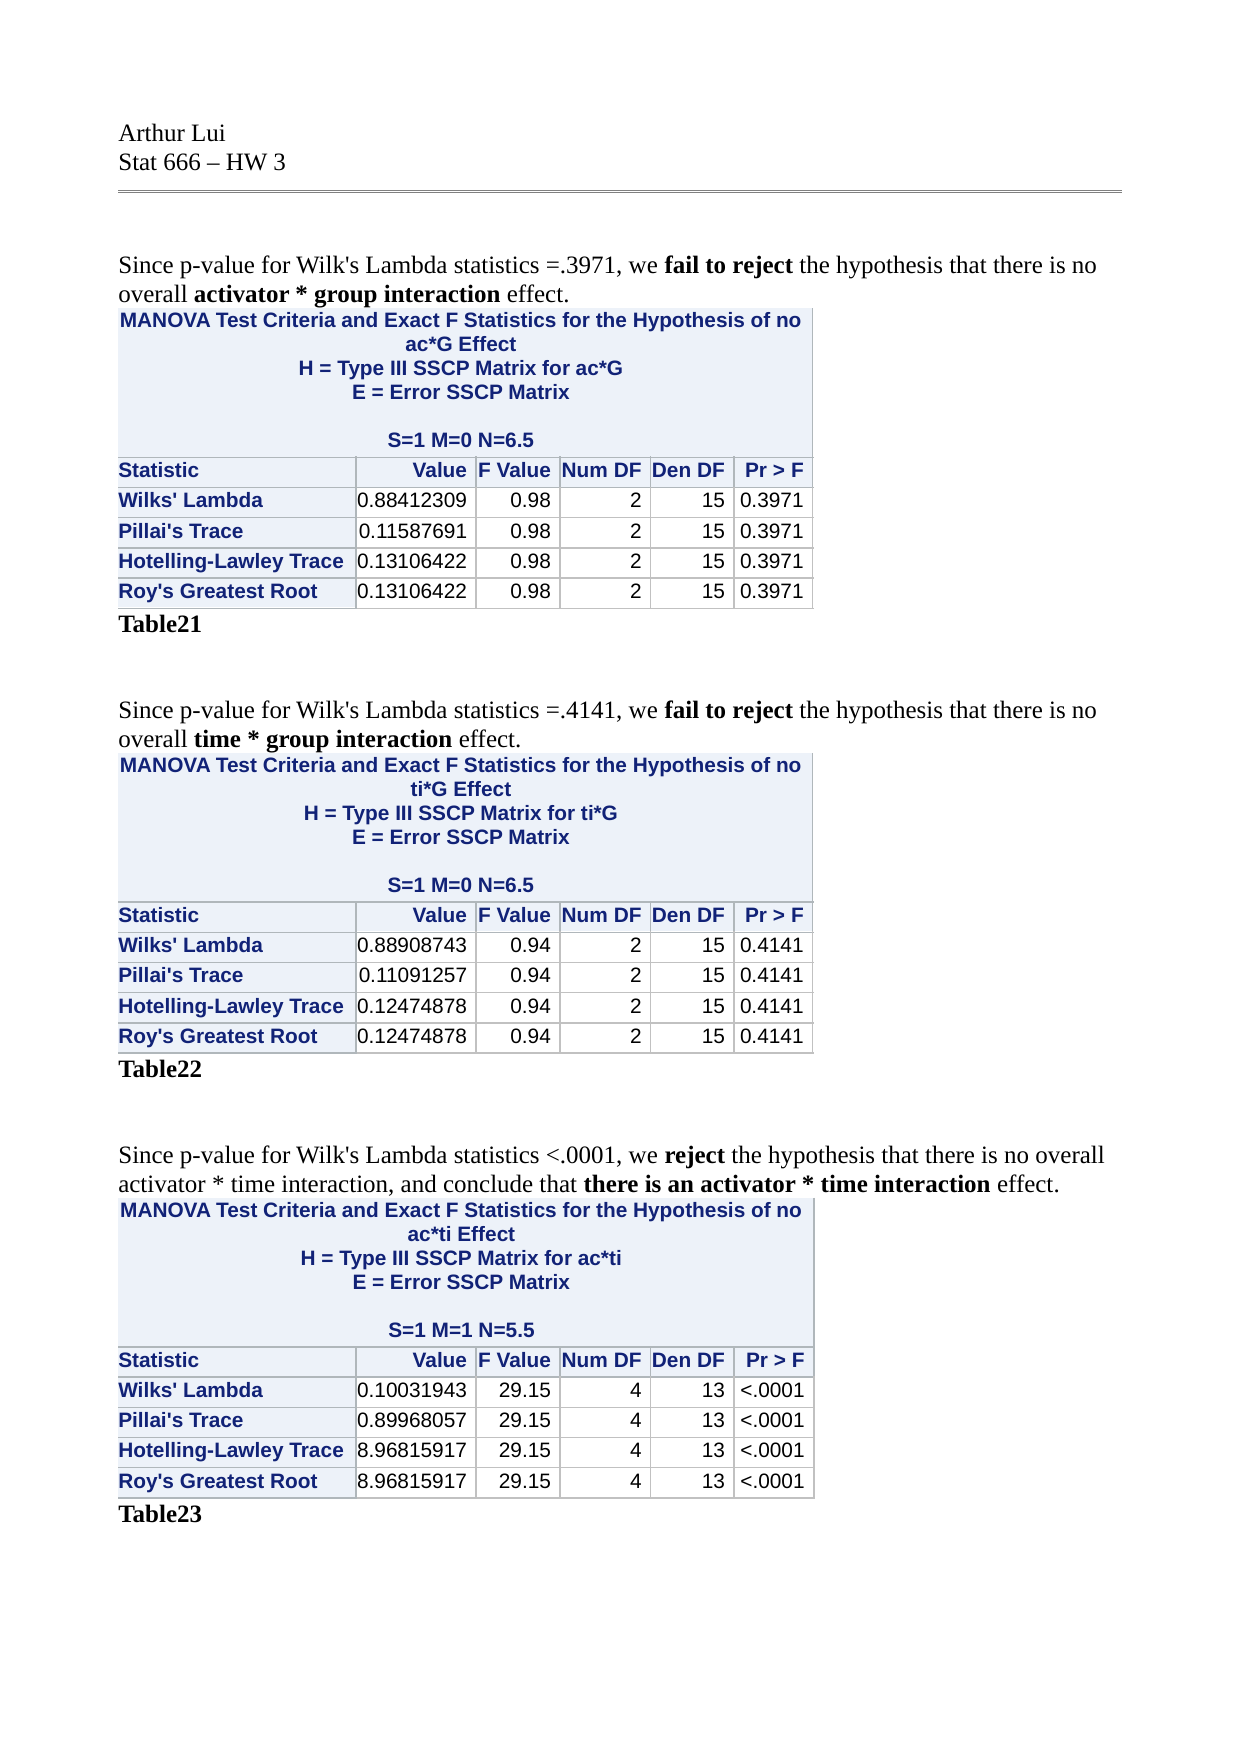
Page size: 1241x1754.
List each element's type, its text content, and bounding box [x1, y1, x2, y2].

table_cell 2 [561, 963, 650, 992]
table_cell 0.94 [477, 963, 559, 992]
table_cell Statistic [118, 1348, 355, 1376]
table_header MANOVA Test Criteria and Exact F Statistics for the Hypothesis of no ac*G Effect H = Type III SSCP Matrix for ac*G E = Error SSCP Matrix S=1 M=0 N=6.5 [118, 308, 812, 456]
table_cell 15 [651, 993, 733, 1022]
table_cell 0.3971 [735, 488, 812, 517]
table_cell 0.3971 [735, 518, 812, 547]
table_cell 0.3971 [735, 549, 812, 577]
text Table23 [118, 1499, 1122, 1527]
table_cell 0.98 [477, 488, 559, 517]
table_header MANOVA Test Criteria and Exact F Statistics for the Hypothesis of no ac*ti Effect H = Type III SSCP Matrix for ac*ti E = Error SSCP Matrix S=1 M=1 N=5.5 [118, 1198, 813, 1346]
table_cell 0.94 [477, 1024, 559, 1052]
table_cell 2 [561, 993, 650, 1022]
table_cell 0.10031943 [357, 1378, 475, 1406]
table_cell Den DF [651, 458, 733, 487]
table_cell Hotelling-Lawley Trace [118, 1438, 355, 1467]
table_cell 15 [651, 963, 733, 992]
table_cell 0.11091257 [357, 963, 475, 992]
table_cell Wilks' Lambda [118, 933, 355, 962]
table_cell 0.88412309 [357, 488, 475, 517]
table_cell Hotelling-Lawley Trace [118, 993, 355, 1022]
table_cell 0.98 [477, 579, 559, 607]
table_cell Den DF [651, 1348, 733, 1376]
table_cell <.0001 [735, 1438, 813, 1467]
table_cell 15 [651, 1024, 733, 1052]
table_cell 29.15 [477, 1378, 559, 1406]
table_cell Num DF [561, 458, 650, 487]
table_cell Pillai's Trace [118, 963, 355, 992]
table_cell 2 [561, 488, 650, 517]
table_cell Roy's Greatest Root [118, 1468, 355, 1497]
table_cell 13 [651, 1378, 733, 1406]
table_cell 0.11587691 [357, 518, 475, 547]
table_cell <.0001 [735, 1378, 813, 1406]
table_cell 0.3971 [735, 579, 812, 607]
table_cell 0.94 [477, 933, 559, 962]
table_cell Statistic [118, 903, 355, 931]
table_cell 4 [561, 1468, 650, 1497]
table_cell 15 [651, 518, 733, 547]
table_cell 8.96815917 [357, 1438, 475, 1467]
table_header MANOVA Test Criteria and Exact F Statistics for the Hypothesis of no ti*G Effect H = Type III SSCP Matrix for ti*G E = Error SSCP Matrix S=1 M=0 N=6.5 [118, 753, 812, 901]
table_cell Wilks' Lambda [118, 1378, 355, 1406]
table_cell 4 [561, 1378, 650, 1406]
table_cell 0.4141 [735, 933, 812, 962]
table_cell 29.15 [477, 1468, 559, 1497]
table_cell F Value [477, 458, 559, 487]
table_cell 0.12474878 [357, 1024, 475, 1052]
table_cell F Value [477, 1348, 559, 1376]
table_cell Statistic [118, 458, 355, 487]
table_cell Hotelling-Lawley Trace [118, 549, 355, 577]
table_cell F Value [477, 903, 559, 931]
table_cell Num DF [561, 903, 650, 931]
text Since p-value for Wilk's Lambda statistics =.3971, we fail to reject the hypothesis that there is no overall activator * group interaction effect. [118, 251, 1122, 308]
text Table21 [118, 609, 1122, 638]
table_cell Den DF [651, 903, 733, 931]
table_cell 0.94 [477, 993, 559, 1022]
table_cell 15 [651, 488, 733, 517]
table_cell 0.88908743 [357, 933, 475, 962]
table_cell Wilks' Lambda [118, 488, 355, 517]
table_cell 13 [651, 1438, 733, 1467]
table_cell 0.13106422 [357, 579, 475, 607]
table_cell Value [357, 903, 475, 931]
text Since p-value for Wilk's Lambda statistics <.0001, we reject the hypothesis that there is no overall activator * time interaction, and conclude that there is an activator * time interaction effect. [118, 1140, 1122, 1198]
table_cell 15 [651, 579, 733, 607]
text Since p-value for Wilk's Lambda statistics =.4141, we fail to reject the hypothesis that there is no overall time * group interaction effect. [118, 695, 1122, 753]
table_cell 2 [561, 933, 650, 962]
table_cell Num DF [561, 1348, 650, 1376]
text Table22 [118, 1054, 1122, 1083]
table_cell <.0001 [735, 1408, 813, 1437]
table_cell 2 [561, 579, 650, 607]
table_cell 4 [561, 1438, 650, 1467]
table_cell Pr > F [735, 458, 812, 487]
table_cell Value [357, 1348, 475, 1376]
table_cell 29.15 [477, 1438, 559, 1467]
table_cell 0.4141 [735, 963, 812, 992]
table_cell 13 [651, 1468, 733, 1497]
table_cell 2 [561, 1024, 650, 1052]
table_cell Pr > F [735, 903, 812, 931]
table_cell Pillai's Trace [118, 518, 355, 547]
table_cell 2 [561, 518, 650, 547]
table_cell 0.13106422 [357, 549, 475, 577]
table_cell 29.15 [477, 1408, 559, 1437]
table_cell Roy's Greatest Root [118, 1024, 355, 1052]
table_cell Pillai's Trace [118, 1408, 355, 1437]
table_cell 4 [561, 1408, 650, 1437]
table_cell 0.4141 [735, 993, 812, 1022]
table_cell 15 [651, 933, 733, 962]
table_cell <.0001 [735, 1468, 813, 1497]
table_cell Value [357, 458, 475, 487]
table_cell 0.89968057 [357, 1408, 475, 1437]
table_cell 8.96815917 [357, 1468, 475, 1497]
table_cell 13 [651, 1408, 733, 1437]
table_cell 0.4141 [735, 1024, 812, 1052]
table_cell Pr > F [735, 1348, 813, 1376]
table_cell 0.98 [477, 549, 559, 577]
table_cell 15 [651, 549, 733, 577]
table_cell Roy's Greatest Root [118, 579, 355, 607]
table_cell 0.12474878 [357, 993, 475, 1022]
table_cell 2 [561, 549, 650, 577]
table_cell 0.98 [477, 518, 559, 547]
